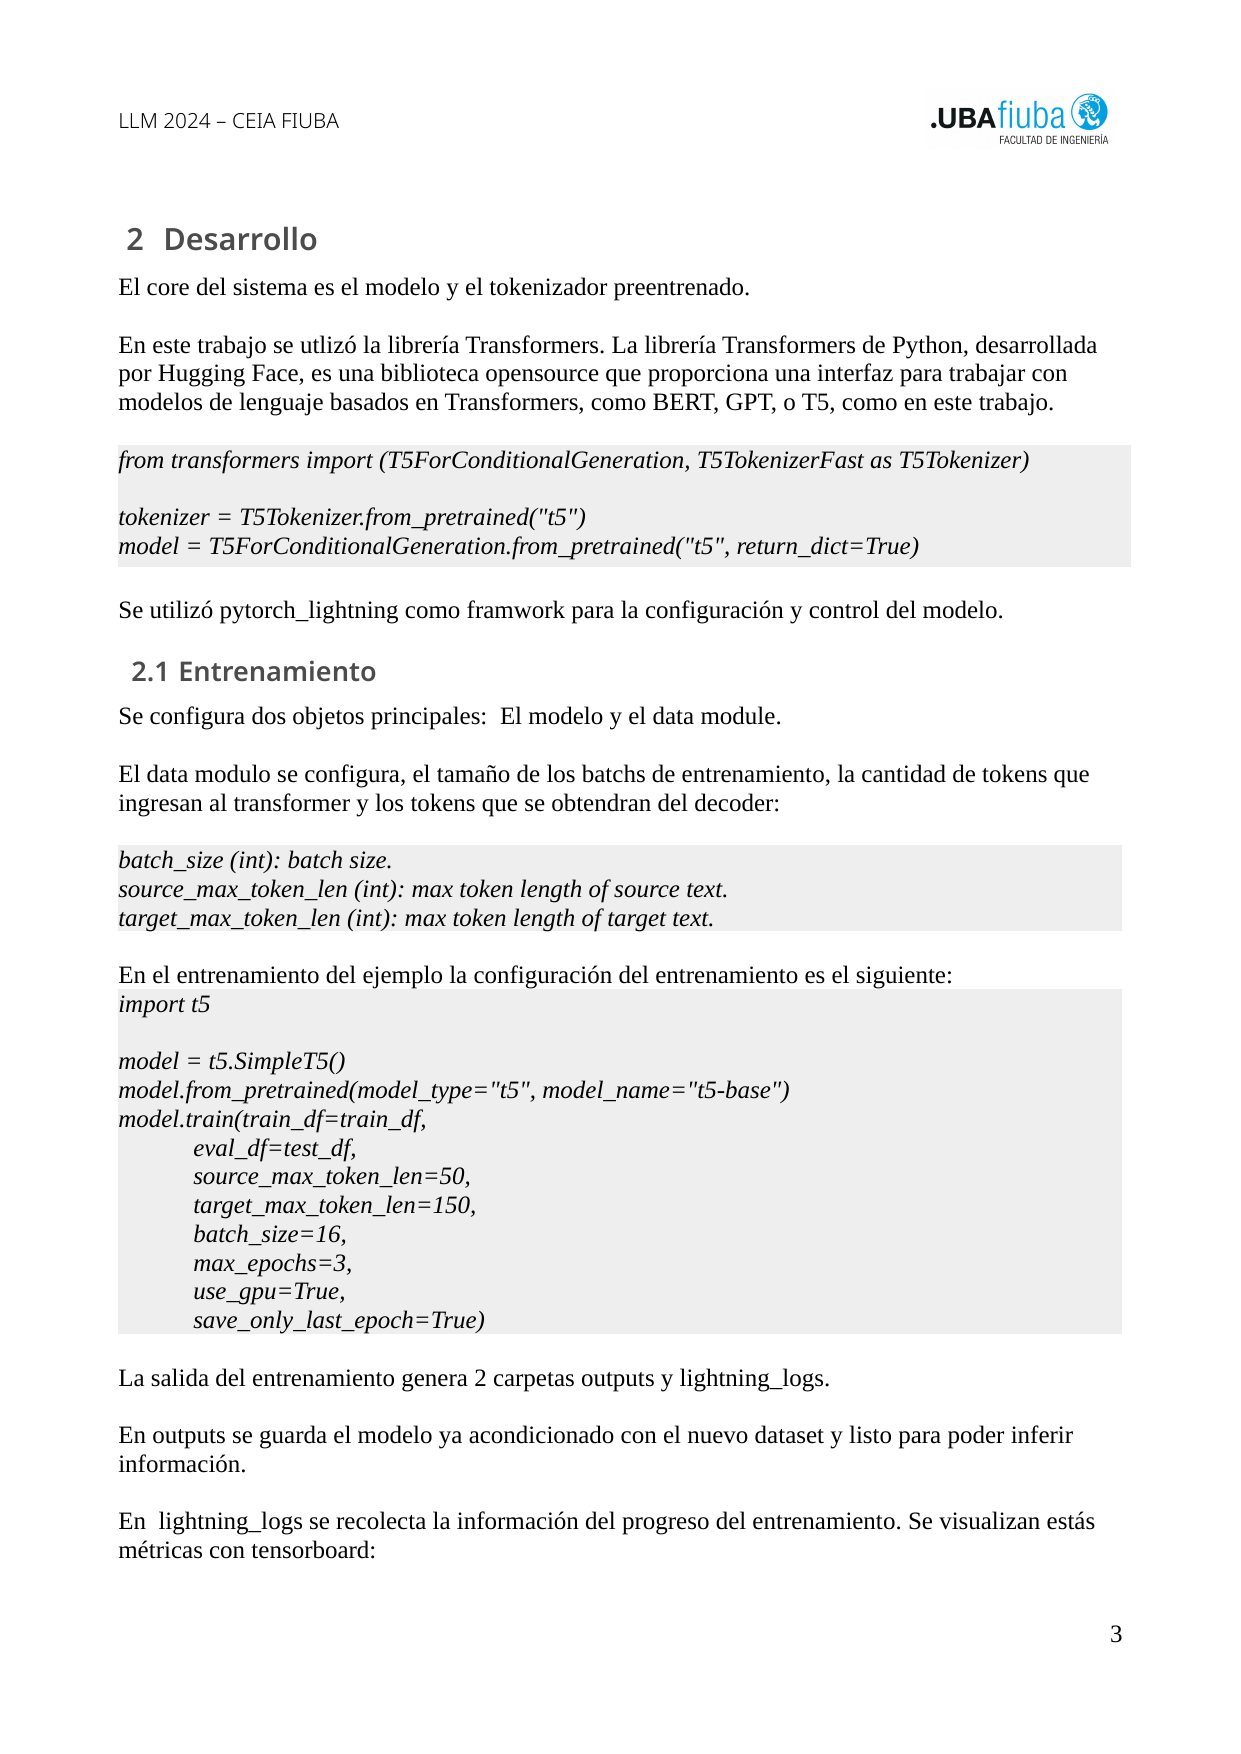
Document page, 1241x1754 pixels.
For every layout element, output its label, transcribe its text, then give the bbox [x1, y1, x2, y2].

text En el entrenamiento del ejemplo la configuración del entrenamiento es el siguiente: [118, 960, 1122, 989]
table_header from transformers import (T5ForConditionalGeneration, T5TokenizerFast as T5Tokenizer) tokenizer = T5Tokenizer.from_pretrained("t5") model = T5ForConditionalGeneration.from_pretrained("t5", return_dict=True) [118, 445, 1131, 567]
text Se configura dos objetos principales: El modelo y el data module. [118, 701, 1122, 730]
text En este trabajo se utlizó la librería Transformers. La librería Transformers de Python, desarrollada por Hugging Face, es una biblioteca opensource que proporciona una interfaz para trabajar con modelos de lenguaje basados en Transformers, como BERT, GPT, o T5, como en este trabajo. [118, 330, 1122, 416]
text En outputs se guarda el modelo ya acondicionado con el nuevo dataset y listo para poder inferir información. [118, 1420, 1122, 1478]
subtitle Entrenamiento [124, 653, 1122, 690]
text El core del sistema es el modelo y el tokenizador preentrenado. [118, 272, 1122, 301]
subtitle Desarrollo [118, 218, 1122, 260]
table_header import t5 model = t5.SimpleT5() model.from_pretrained(model_type="t5", model_name="t5-base") model.train(train_df=train_df, eval_df=test_df, source_max_token_len=50, target_max_token_len=150, batch_size=16, max_epochs=3, use_gpu=True, save_only_last_epoch=True) [118, 989, 1122, 1334]
text La salida del entrenamiento genera 2 carpetas outputs y lightning_logs. [118, 1363, 1122, 1391]
text El data modulo se configura, el tamaño de los batchs de entrenamiento, la cantidad de tokens que ingresan al transformer y los tokens que se obtendran del decoder: [118, 759, 1122, 816]
text Se utilizó pytorch_lightning como framwork para la configuración y control del modelo. [118, 595, 1122, 624]
text En lightning_logs se recolecta la información del progreso del entrenamiento. Se visualizan estás métricas con tensorboard: [118, 1506, 1122, 1564]
table_header batch_size (int): batch size. source_max_token_len (int): max token length of source text. target_max_token_len (int): max token length of target text. [118, 845, 1122, 931]
picture [926, 87, 1114, 150]
